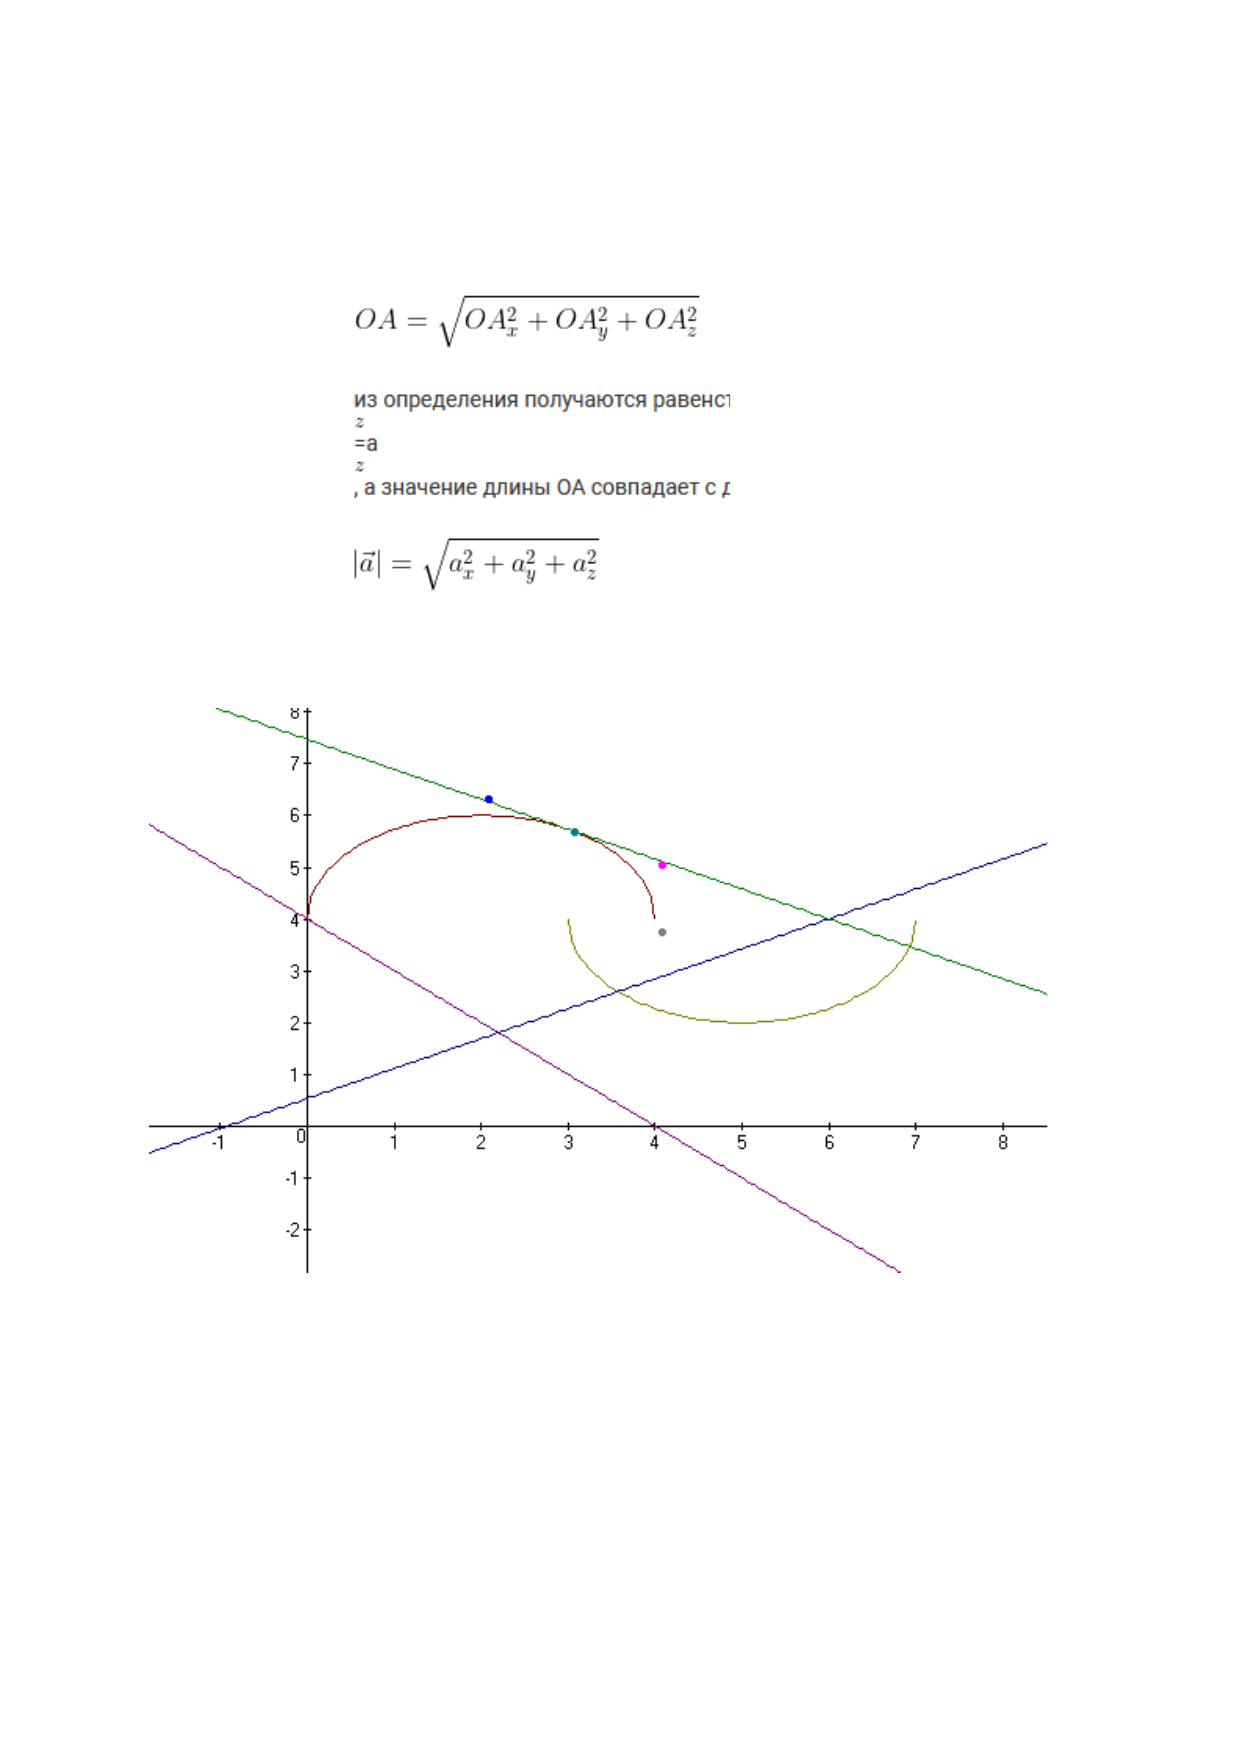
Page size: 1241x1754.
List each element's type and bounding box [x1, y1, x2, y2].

picture [275, 268, 731, 650]
picture [149, 708, 1048, 1273]
